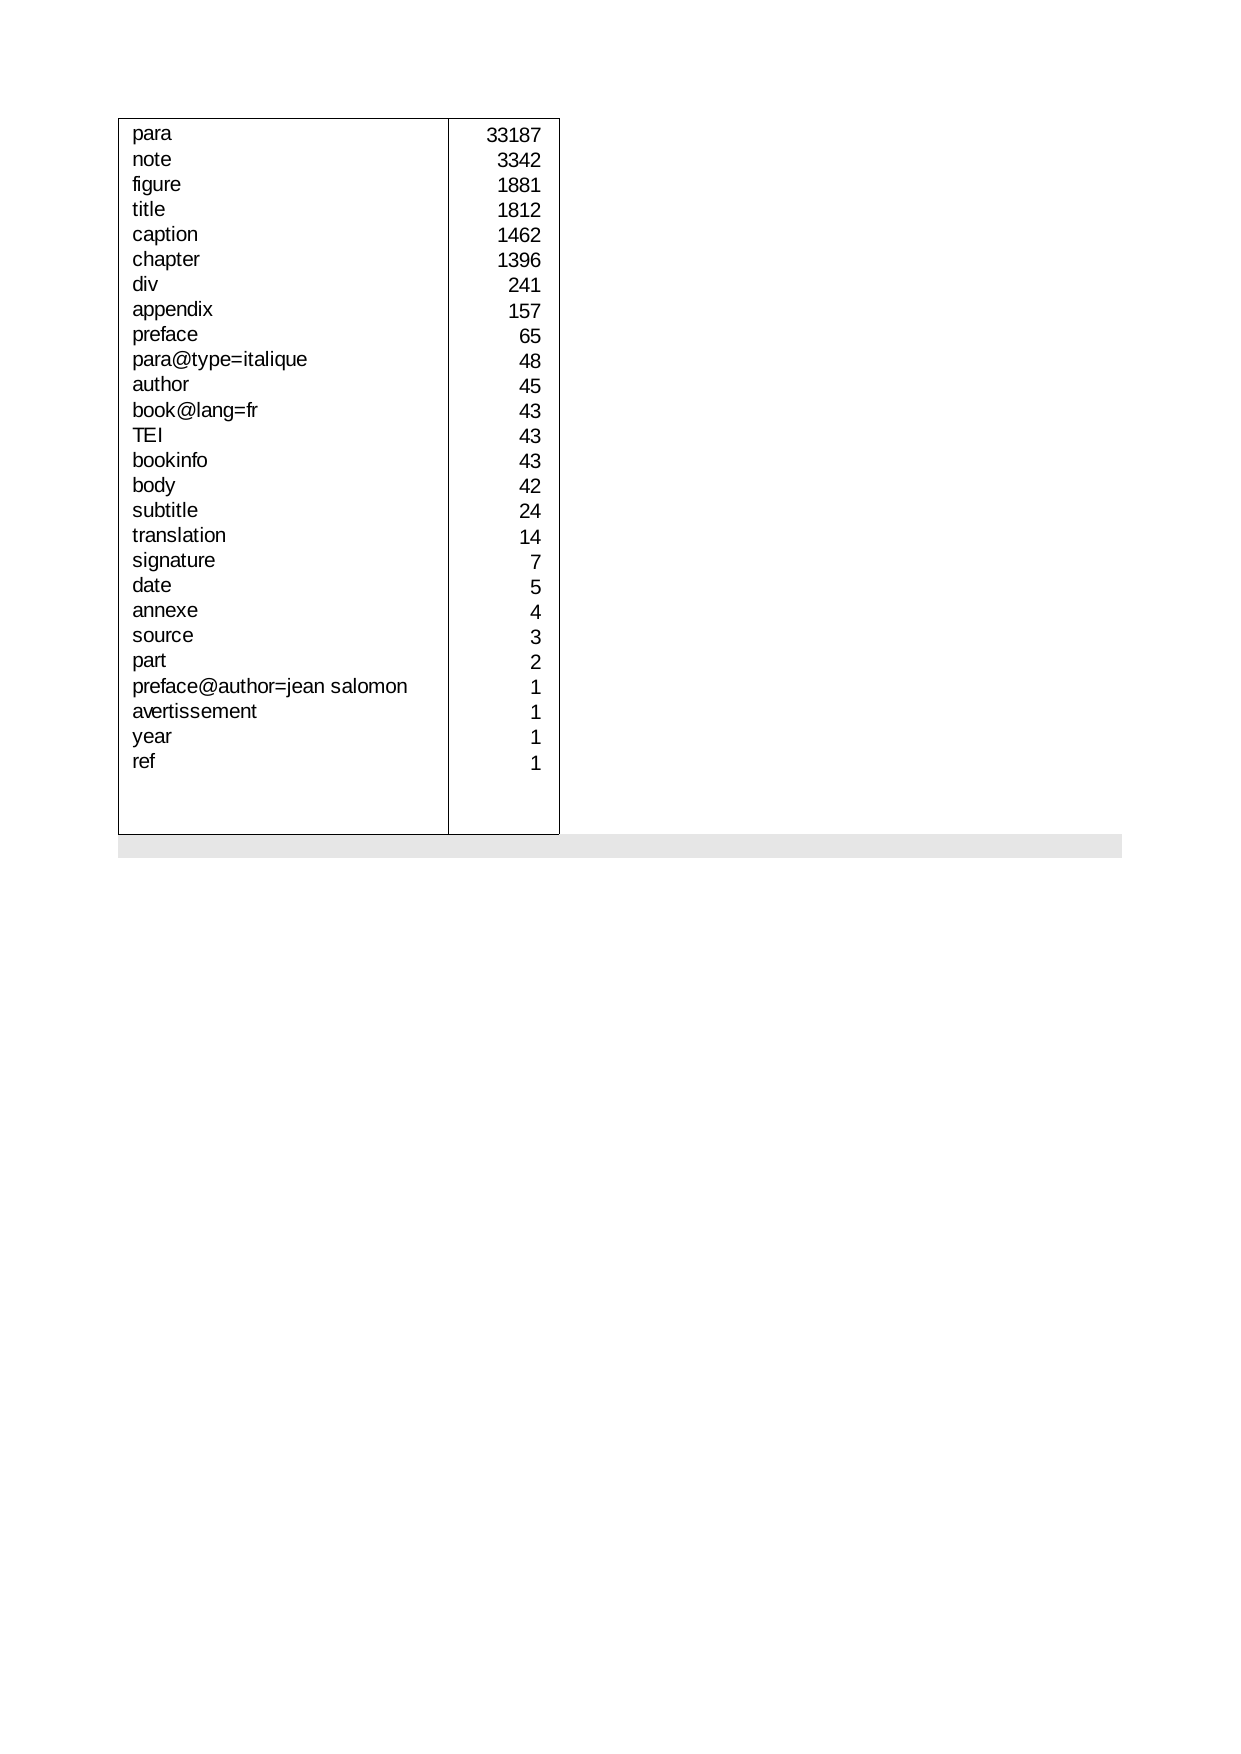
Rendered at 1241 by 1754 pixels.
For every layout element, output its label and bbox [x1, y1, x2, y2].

table_header [119, 119, 448, 834]
table_header [449, 119, 559, 834]
